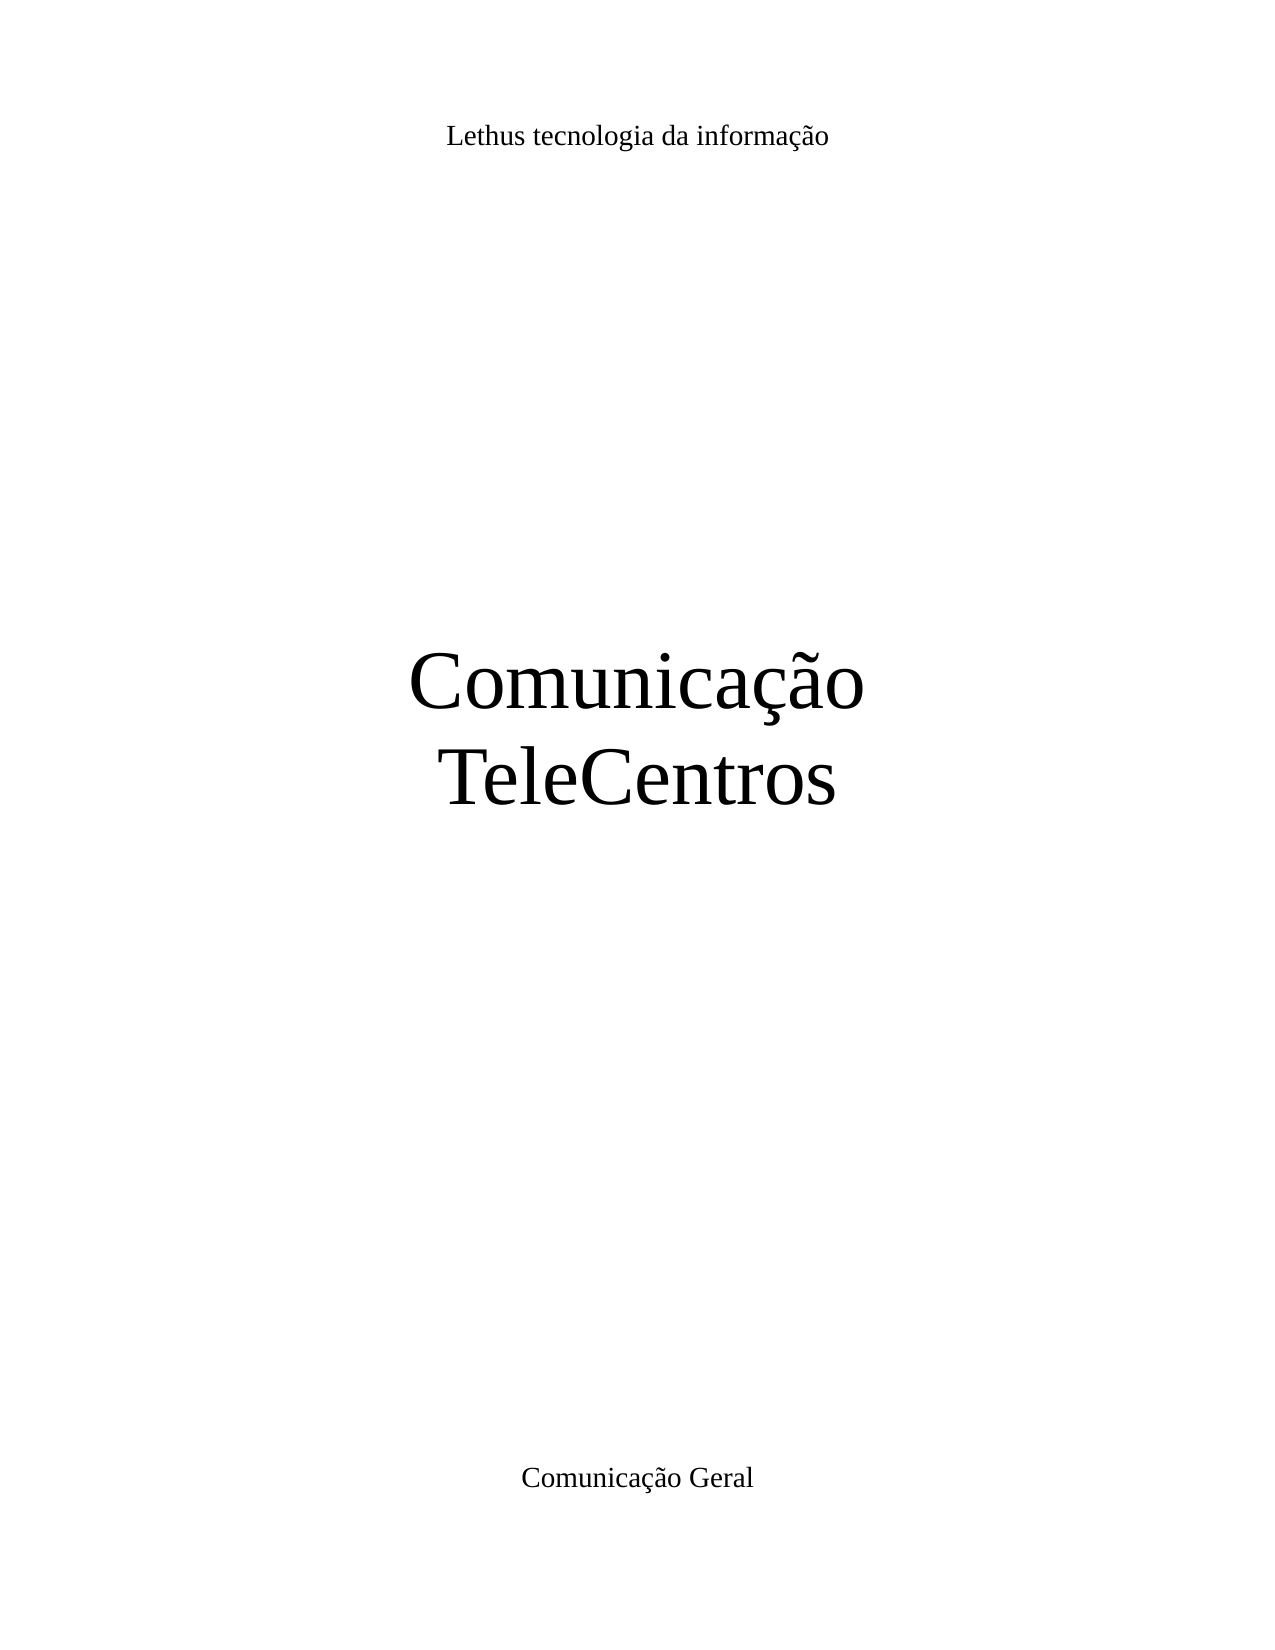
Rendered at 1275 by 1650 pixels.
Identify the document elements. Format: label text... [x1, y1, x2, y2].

text TeleCentros [118, 727, 1157, 822]
text Comunicação [118, 631, 1157, 727]
text Comunicação Geral [118, 1460, 1157, 1493]
text Lethus tecnologia da informação [118, 118, 1157, 152]
